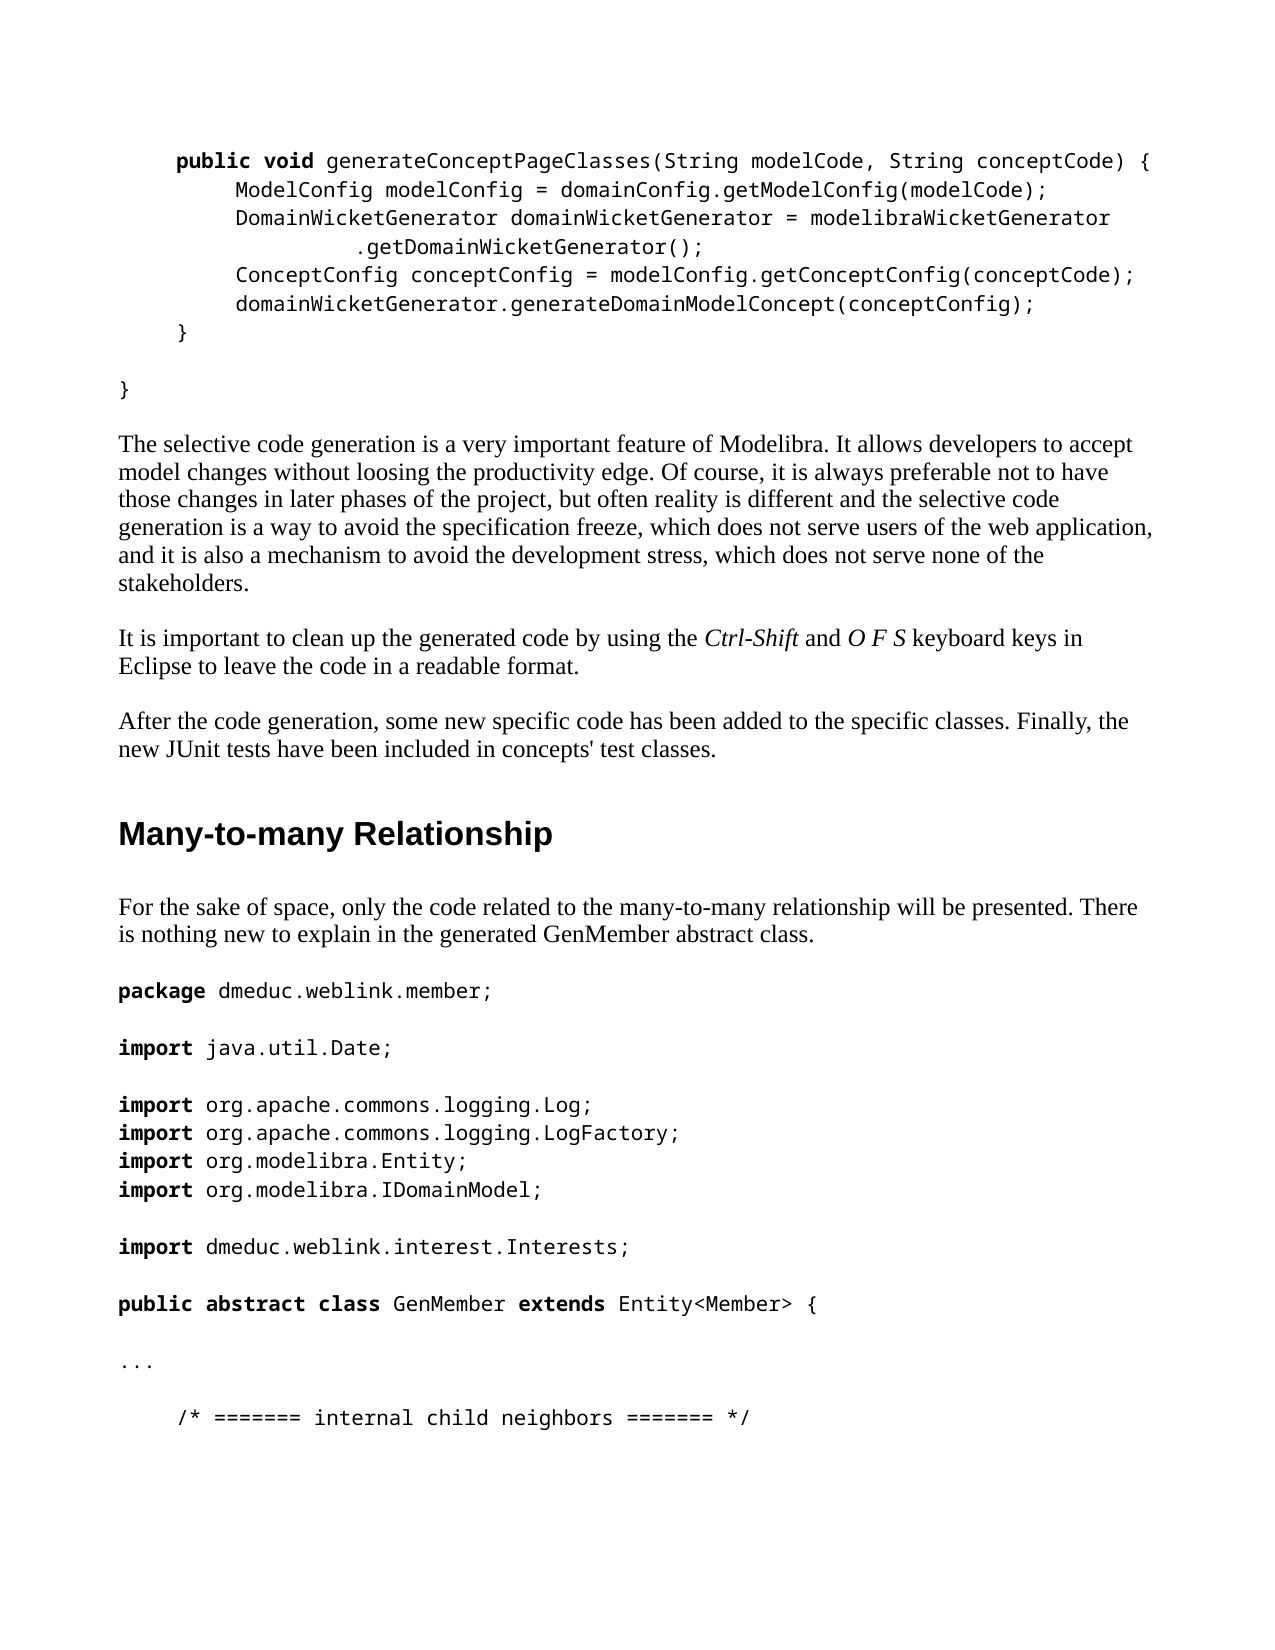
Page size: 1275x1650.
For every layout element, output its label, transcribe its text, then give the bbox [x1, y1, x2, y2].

subtitle Many-to-many Relationship [118, 815, 1157, 853]
text public void generateConceptPageClasses(String modelCode, String conceptCode) { [118, 147, 1157, 175]
text domainWicketGenerator.generateDomainModelConcept(conceptConfig); [118, 289, 1157, 317]
text ... [118, 1346, 1157, 1374]
text The selective code generation is a very important feature of Modelibra. It allows developers to accept model changes without loosing the productivity edge. Of course, it is always preferable not to have those changes in later phases of the project, but often reality is different and the selective code generation is a way to avoid the specification freeze, which does not serve users of the web application, and it is also a mechanism to avoid the development stress, which does not serve none of the stakeholders. [118, 430, 1157, 596]
text import org.modelibra.Entity; [118, 1147, 1157, 1175]
text ModelConfig modelConfig = domainConfig.getModelConfig(modelCode); [118, 175, 1157, 203]
text import org.apache.commons.logging.Log; [118, 1090, 1157, 1118]
text public abstract class GenMember extends Entity<Member> { [118, 1289, 1157, 1317]
text /* ======= internal child neighbors ======= */ [118, 1403, 1157, 1431]
text ConceptConfig conceptConfig = modelConfig.getConceptConfig(conceptCode); [118, 260, 1157, 289]
text import java.util.Date; [118, 1033, 1157, 1061]
text It is important to clean up the generated code by using the Ctrl-Shift and O F S keyboard keys in Eclipse to leave the code in a readable format. [118, 624, 1157, 679]
text DomainWicketGenerator domainWicketGenerator = modelibraWicketGenerator [118, 203, 1157, 232]
text import org.apache.commons.logging.LogFactory; [118, 1118, 1157, 1147]
text .getDomainWicketGenerator(); [118, 232, 1157, 260]
text package dmeduc.weblink.member; [118, 976, 1157, 1004]
text For the sake of space, only the code related to the many-to-many relationship will be presented. There is nothing new to explain in the generated GenMember abstract class. [118, 893, 1157, 948]
text } [118, 317, 1157, 346]
text import dmeduc.weblink.interest.Interests; [118, 1232, 1157, 1260]
text After the code generation, some new specific code has been added to the specific classes. Finally, the new JUnit tests have been included in concepts' test classes. [118, 707, 1157, 763]
text import org.modelibra.IDomainModel; [118, 1175, 1157, 1203]
text } [118, 374, 1157, 402]
